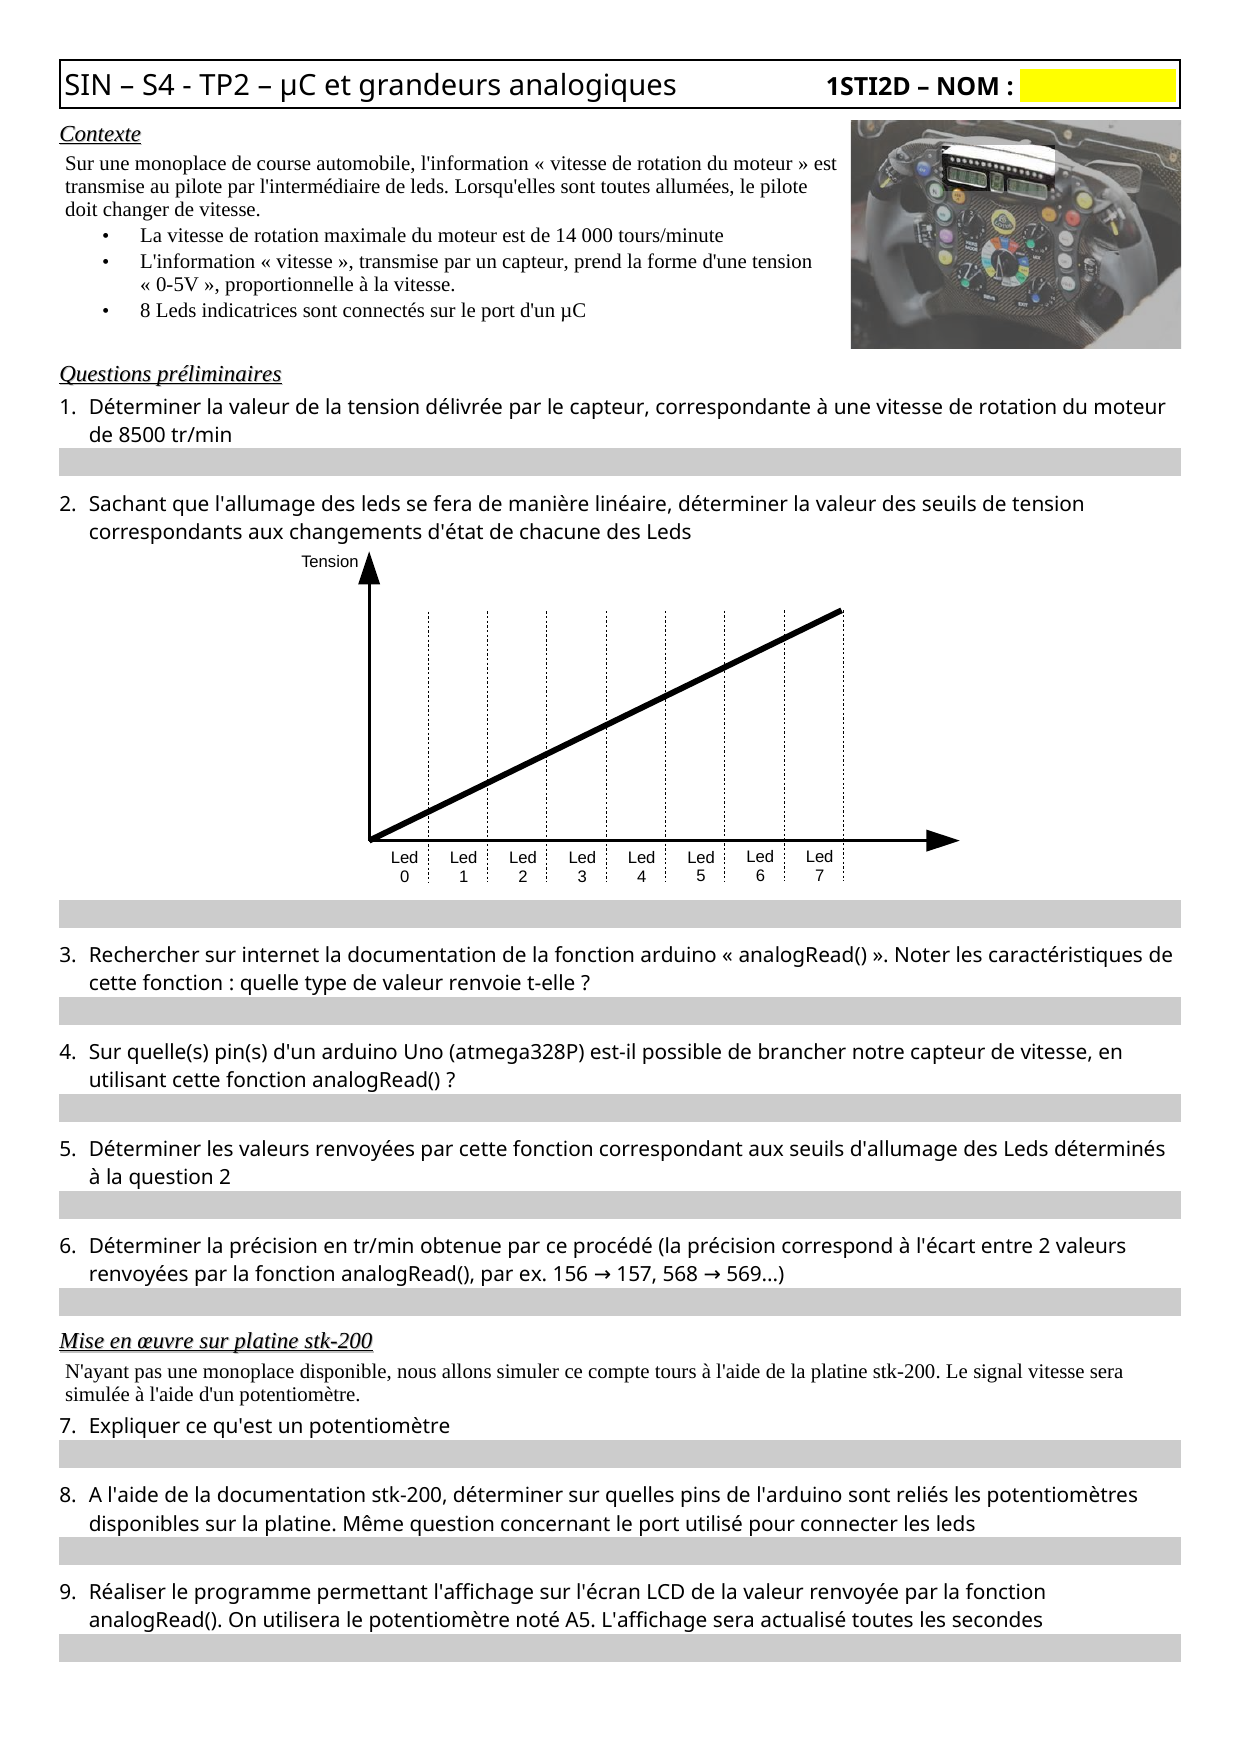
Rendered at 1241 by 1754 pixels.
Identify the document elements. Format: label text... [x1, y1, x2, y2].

subtitle Déterminer la précision en tr/min obtenue par ce procédé (la précision correspond à l'écart entre 2 valeurs renvoyées par la fonction analogRead(), par ex. 156 → 157, 568 → 569...) [59, 1231, 1181, 1288]
subtitle Questions préliminaires [59, 360, 1181, 386]
subtitle Sachant que l'allumage des leds se fera de manière linéaire, déterminer la valeur des seuils de tension correspondants aux changements d'état de chacune des Leds [59, 489, 1181, 545]
subtitle Mise en œuvre sur platine stk-200 [59, 1328, 1181, 1354]
subtitle Déterminer les valeurs renvoyées par cette fonction correspondant aux seuils d'allumage des Leds déterminés à la question 2 [59, 1134, 1181, 1191]
table_header Contexte Sur une monoplace de course automobile, l'information « vitesse de rotation du moteur » est transmise au pilote par l'intermédiaire de leds. Lorsqu'elles sont toutes allumées, le pilote doit changer de vitesse. La vitesse de rotation maximale du moteur est de 14 000 tours/minute L'information « vitesse », transmise par un capteur, prend la forme d'une tension « 0-5V », proportionnelle à la vitesse. 8 Leds indicatrices sont connectés sur le port d'un µC [59, 121, 839, 349]
subtitle Réaliser le programme permettant l'affichage sur l'écran LCD de la valeur renvoyée par la fonction analogRead(). On utilisera le potentiomètre noté A5. L'affichage sera actualisé toutes les secondes [59, 1577, 1181, 1634]
subtitle Sur quelle(s) pin(s) d'un arduino Uno (atmega328P) est-il possible de brancher notre capteur de vitesse, en utilisant cette fonction analogRead() ? [59, 1037, 1181, 1094]
subtitle Expliquer ce qu'est un potentiomètre [59, 1412, 1181, 1440]
picture [850, 120, 1182, 349]
table_header [839, 121, 850, 349]
text N'ayant pas une monoplace disponible, nous allons simuler ce compte tours à l'aide de la platine stk-200. Le signal vitesse sera simulée à l'aide d'un potentiomètre. [65, 1360, 1181, 1406]
subtitle Rechercher sur internet la documentation de la fonction arduino « analogRead() ». Noter les caractéristiques de cette fonction : quelle type de valeur renvoie t-elle ? [59, 940, 1181, 997]
subtitle Déterminer la valeur de la tension délivrée par le capteur, correspondante à une vitesse de rotation du moteur de 8500 tr/min [59, 392, 1181, 448]
subtitle A l'aide de la documentation stk-200, déterminer sur quelles pins de l'arduino sont reliés les potentiomètres disponibles sur la platine. Même question concernant le port utilisé pour connecter les leds [59, 1480, 1181, 1537]
